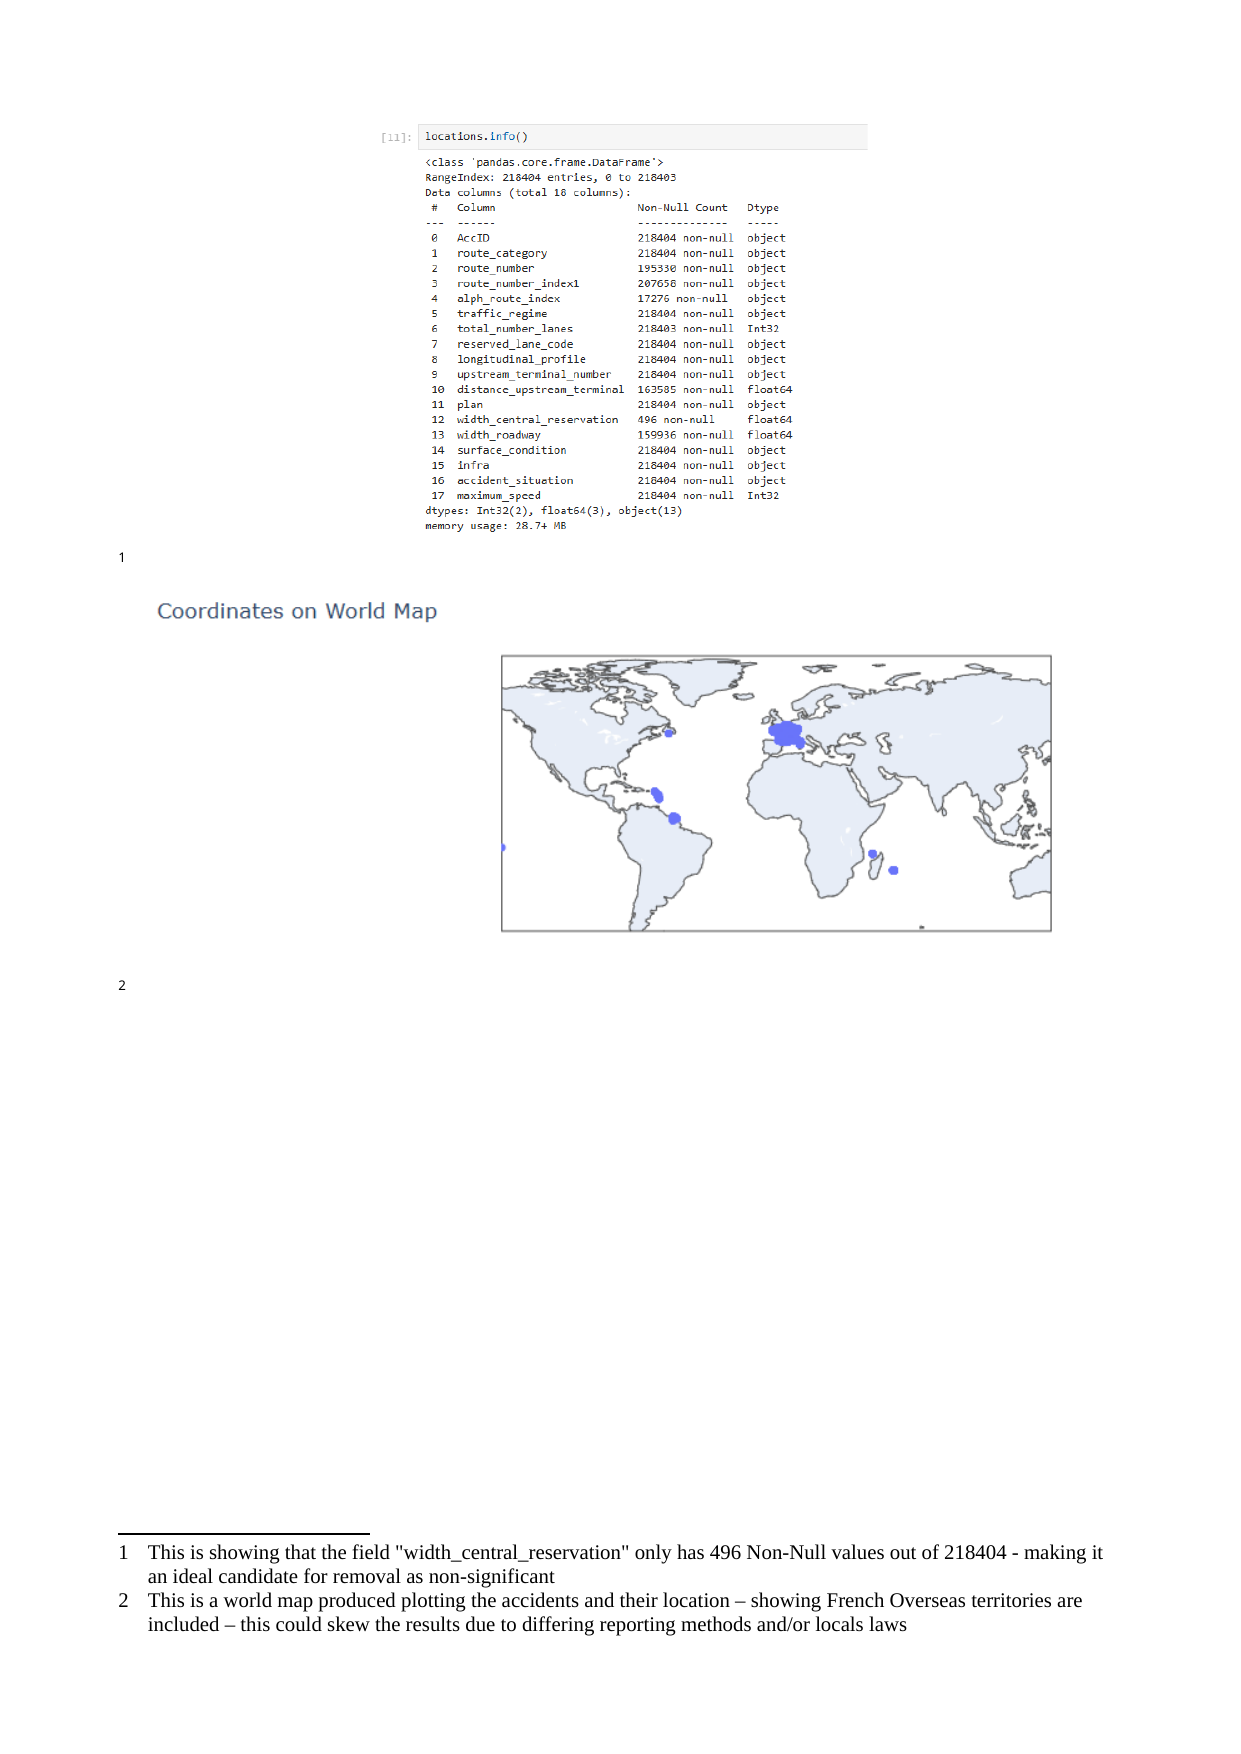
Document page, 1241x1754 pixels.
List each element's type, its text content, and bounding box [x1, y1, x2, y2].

picture [372, 118, 868, 537]
picture [118, 591, 1123, 965]
text This is a world map produced plotting the accidents and their location – showing French Overseas territories are included – this could skew the results due to differing reporting methods and/or locals laws [118, 1588, 1122, 1636]
text This is showing that the field "width_central_reservation" only has 496 Non-Null values out of 218404 - making it an ideal candidate for removal as non-significant [118, 1539, 1122, 1588]
